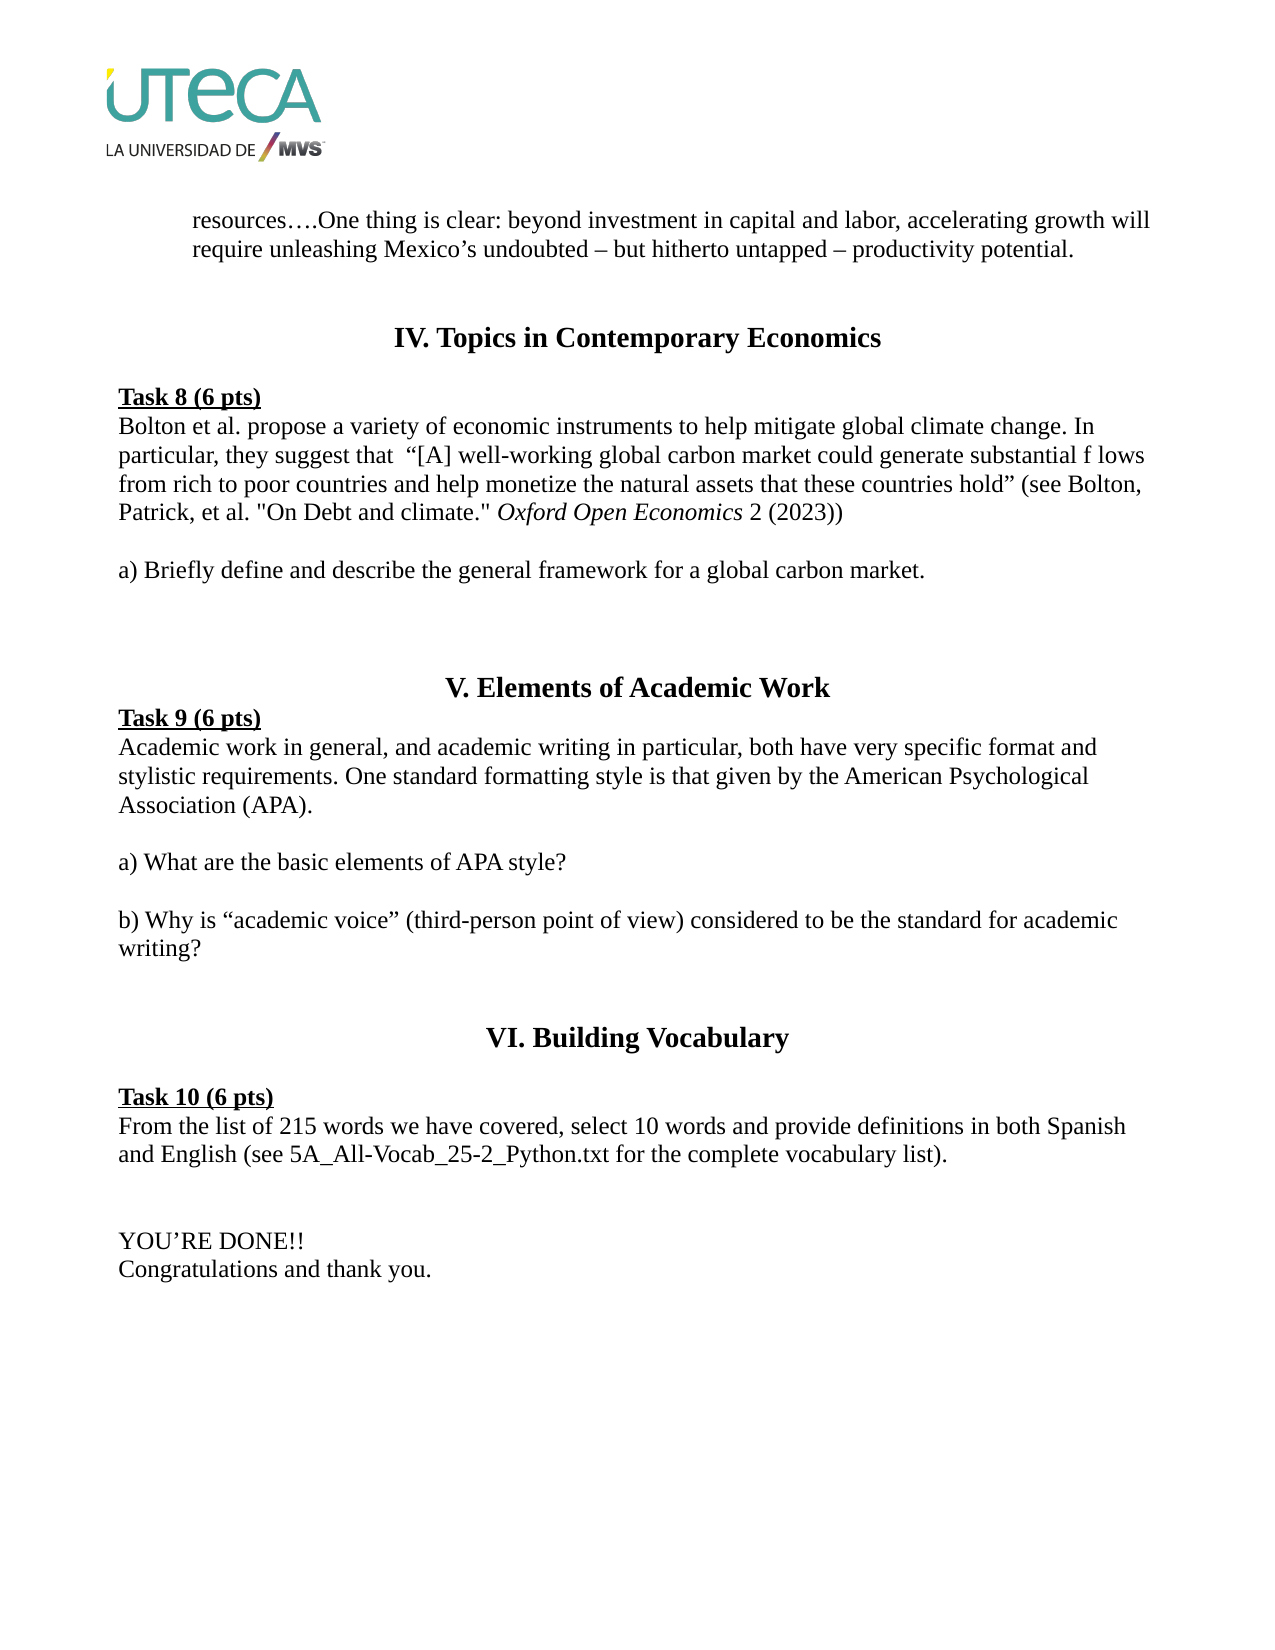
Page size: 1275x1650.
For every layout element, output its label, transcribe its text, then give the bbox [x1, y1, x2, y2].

text From the list of 215 words we have covered, select 10 words and provide definitions in both Spanish and English (see 5A_All-Vocab_25-2_Python.txt for the complete vocabulary list). [118, 1111, 1157, 1168]
text resources….One thing is clear: beyond investment in capital and labor, accelerating growth will require unleashing Mexico’s undoubted – but hitherto untapped – productivity potential. [192, 205, 1157, 263]
text YOU’RE DONE!! [118, 1226, 1157, 1254]
text Task 9 (6 pts) [118, 703, 1157, 732]
text V. Elements of Academic Work [118, 670, 1157, 703]
text a) What are the basic elements of APA style? [118, 847, 1157, 876]
text b) Why is “academic voice” (third-person point of view) considered to be the standard for academic writing? [118, 905, 1157, 962]
text Bolton et al. propose a variety of economic instruments to help mitigate global climate change. In particular, they suggest that “[A] well-working global carbon market could generate substantial f lows from rich to poor countries and help monetize the natural assets that these countries hold” (see Bolton, Patrick, et al. "On Debt and climate." Oxford Open Economics 2 (2023)) [118, 411, 1157, 526]
text IV. Topics in Contemporary Economics [118, 320, 1157, 354]
text a) Briefly define and describe the general framework for a global carbon market. [118, 555, 1157, 584]
text Academic work in general, and academic writing in particular, both have very specific format and stylistic requirements. One standard formatting style is that given by the American Psychological Association (APA). [118, 732, 1157, 818]
text Task 10 (6 pts) [118, 1082, 1157, 1111]
text Congratulations and thank you. [118, 1254, 1157, 1283]
picture [104, 64, 328, 166]
text VI. Building Vocabulary [118, 1020, 1157, 1053]
text Task 8 (6 pts) [118, 382, 1157, 411]
